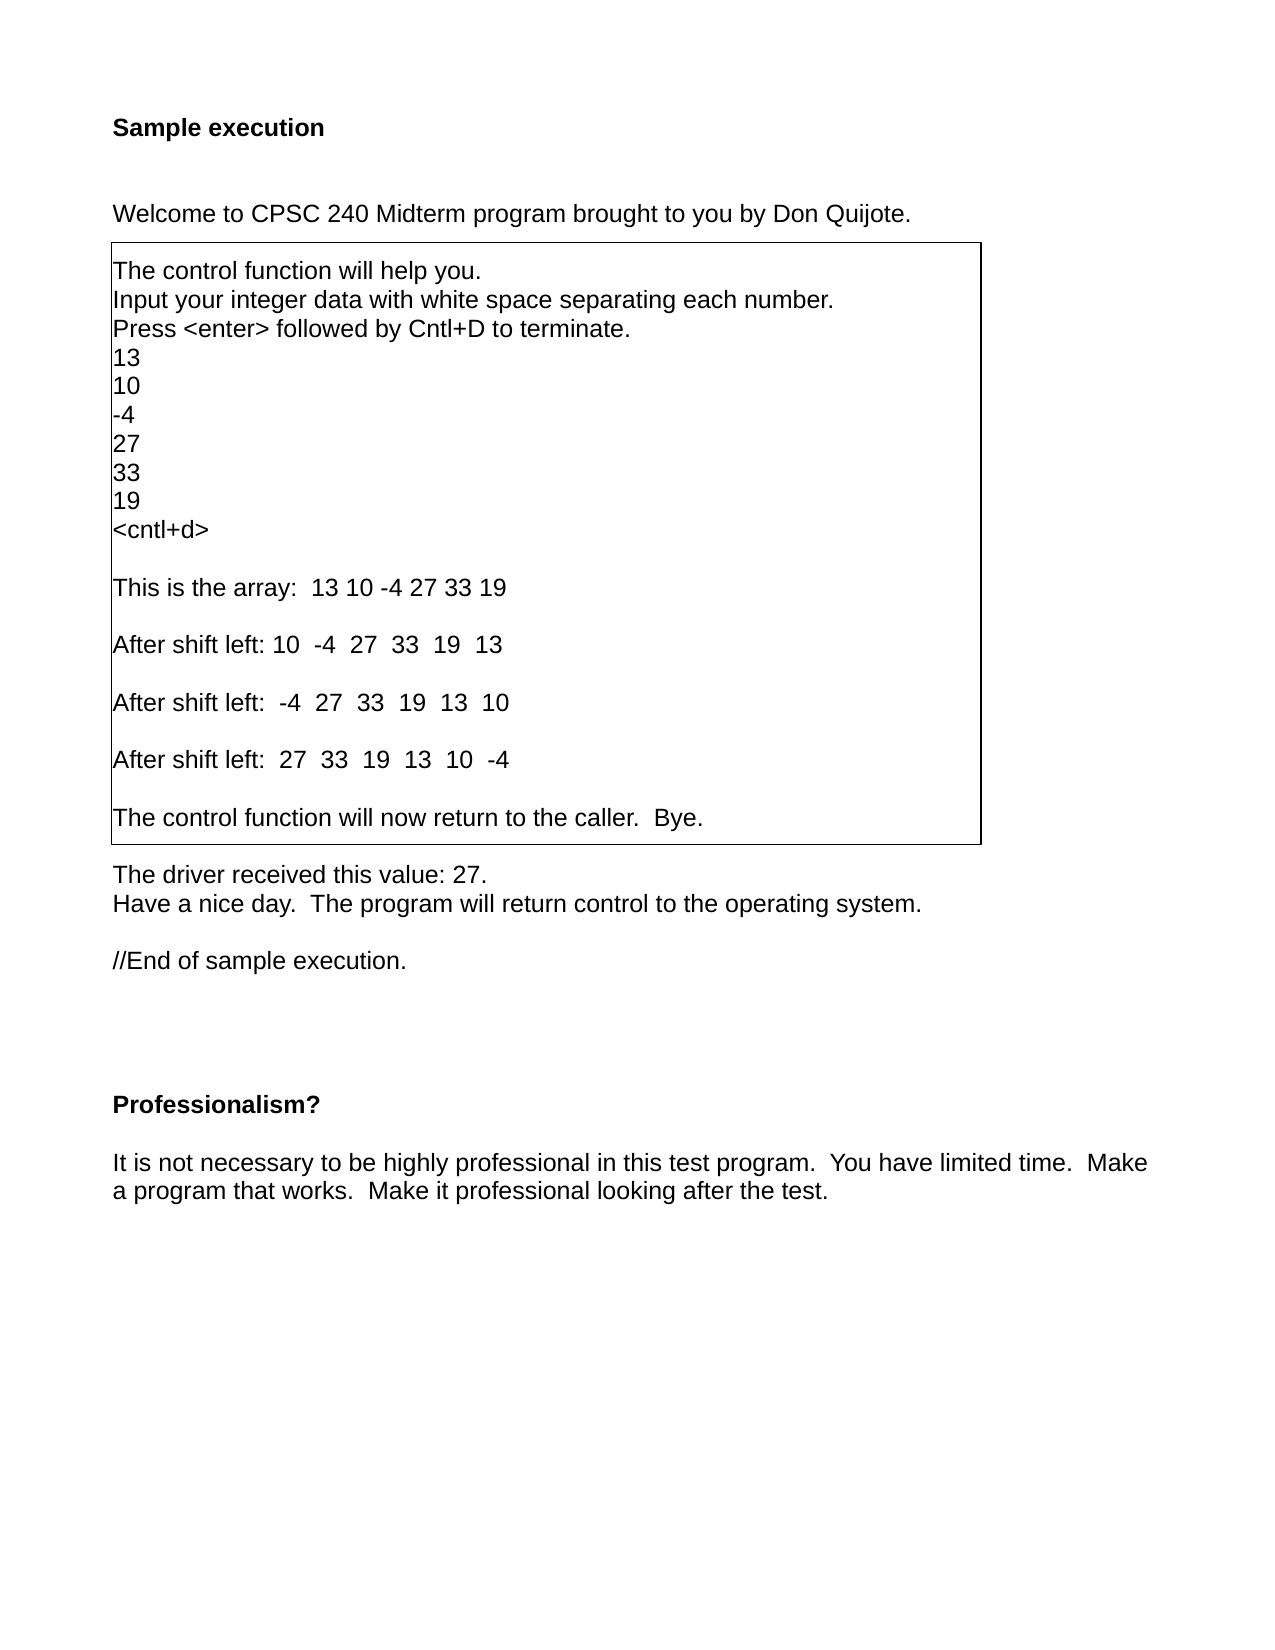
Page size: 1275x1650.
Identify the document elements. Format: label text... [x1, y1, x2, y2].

text <cntl+d> [112, 515, 980, 544]
text [982, 285, 1162, 314]
text 27 [112, 429, 980, 457]
text The control function will now return to the caller. Bye. [112, 802, 980, 831]
text [982, 630, 1162, 659]
text [982, 572, 1162, 601]
text Welcome to CPSC 240 Midterm program brought to you by Don Quijote. [112, 199, 1162, 227]
text //End of sample execution. [112, 946, 1162, 975]
text This is the array: 13 10 -4 27 33 19 [112, 572, 980, 601]
text Press <enter> followed by Cntl+D to terminate. [112, 314, 980, 342]
text After shift left: 27 33 19 13 10 -4 [112, 745, 980, 774]
text -4 [112, 400, 980, 429]
text 33 [112, 457, 980, 486]
text The driver received this value: 27. [112, 860, 1162, 889]
text [982, 802, 1162, 831]
text [982, 342, 1162, 371]
text [982, 371, 1162, 400]
text Have a nice day. The program will return control to the operating system. [112, 889, 1162, 917]
text 19 [112, 486, 980, 515]
text [982, 687, 1162, 716]
text The control function will help you. [112, 256, 980, 285]
text Sample execution [112, 112, 1162, 141]
text [982, 457, 1162, 486]
text [982, 745, 1162, 774]
text [982, 314, 1162, 342]
text 13 [112, 342, 980, 371]
text [982, 400, 1162, 429]
text [982, 429, 1162, 457]
text [982, 486, 1162, 515]
text It is not necessary to be highly professional in this test program. You have limited time. Make a program that works. Make it professional looking after the test. [112, 1147, 1162, 1205]
text After shift left: -4 27 33 19 13 10 [112, 687, 980, 716]
text Input your integer data with white space separating each number. [112, 285, 980, 314]
text After shift left: 10 -4 27 33 19 13 [112, 630, 980, 659]
text [982, 256, 1162, 285]
text 10 [112, 371, 980, 400]
text Professionalism? [112, 1090, 1162, 1119]
text [982, 515, 1162, 544]
